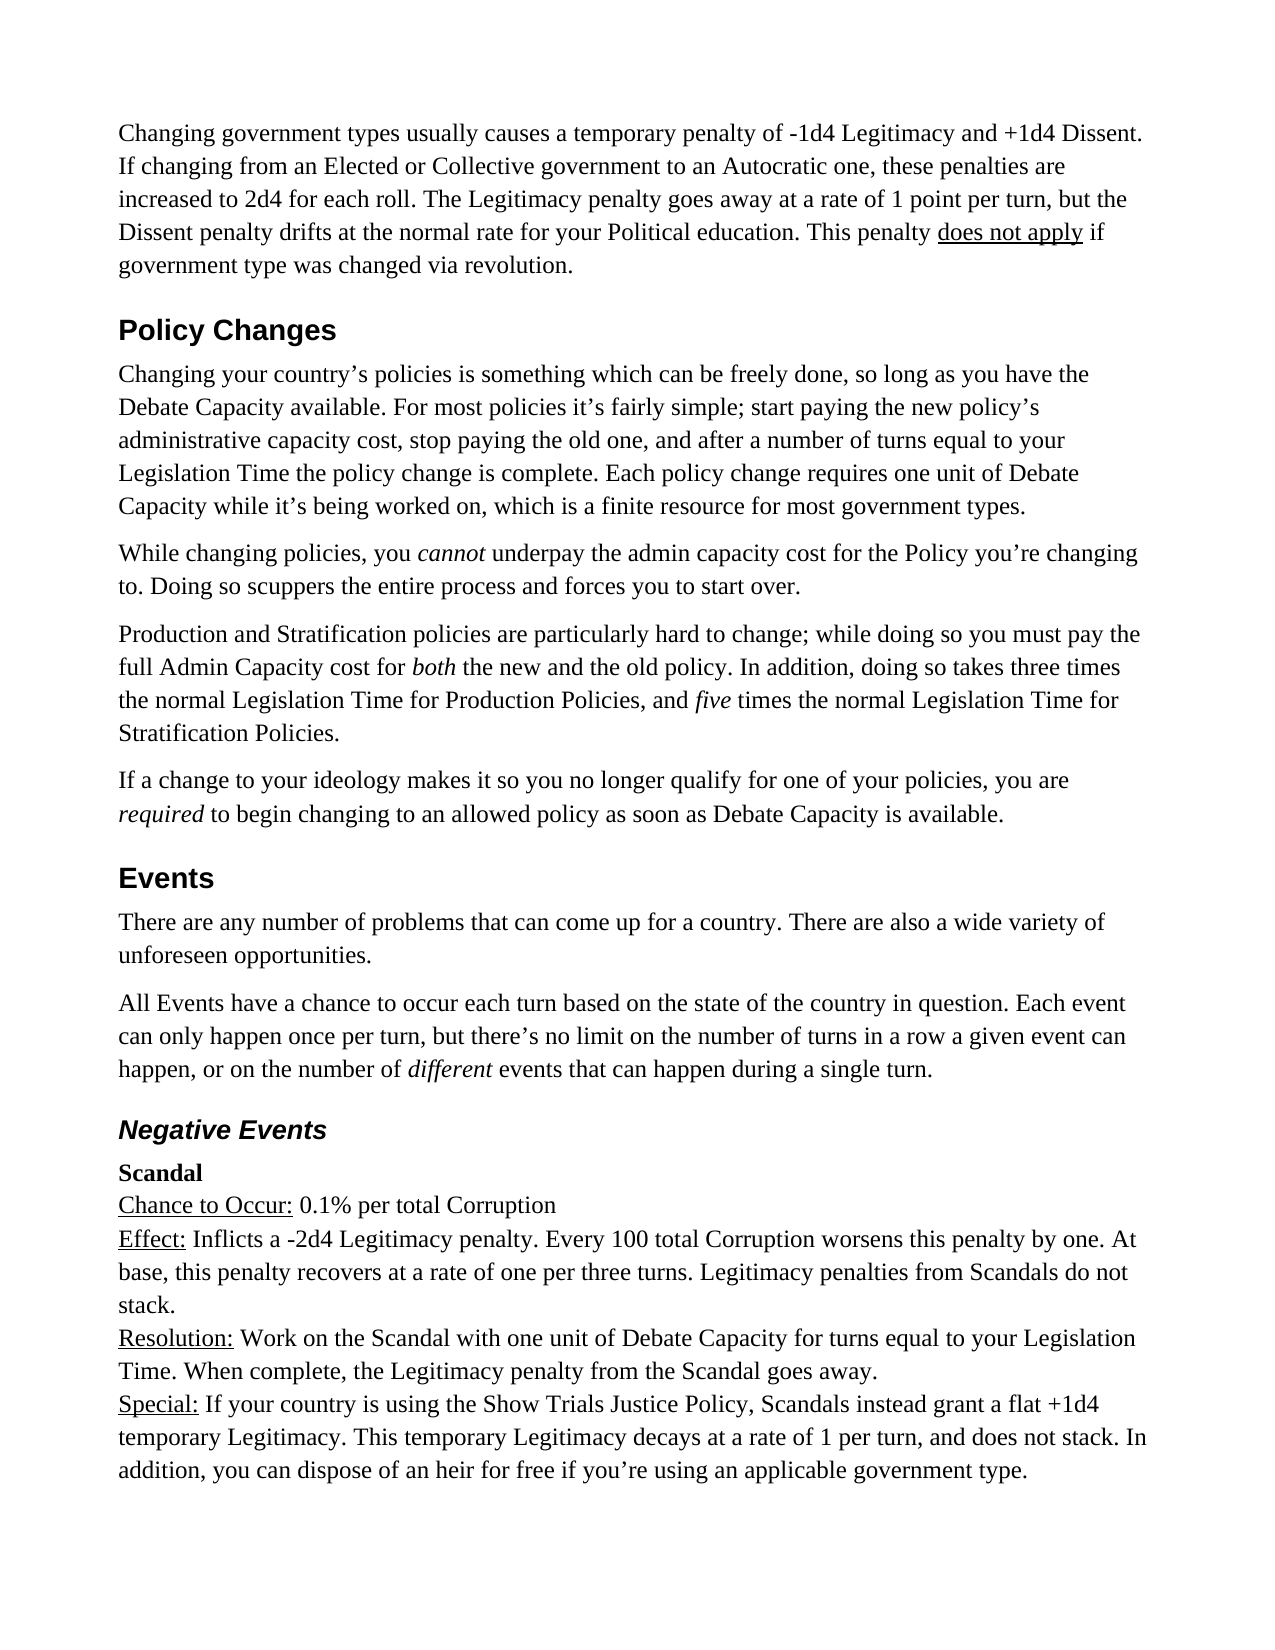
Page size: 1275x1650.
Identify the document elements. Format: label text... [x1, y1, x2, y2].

text There are any number of problems that can come up for a country. There are also a wide variety of unforeseen opportunities. [118, 907, 1157, 969]
subtitle Policy Changes [118, 312, 1157, 346]
text Changing your country’s policies is something which can be freely done, so long as you have the Debate Capacity available. For most policies it’s fairly simple; start paying the new policy’s administrative capacity cost, stop paying the old one, and after a number of turns equal to your Legislation Time the policy change is complete. Each policy change requires one unit of Debate Capacity while it’s being worked on, which is a finite resource for most government types. [118, 359, 1157, 519]
text If a change to your ideology makes it so you no longer qualify for one of your policies, you are required to begin changing to an allowed policy as soon as Debate Capacity is available. [118, 766, 1157, 827]
subtitle Negative Events [118, 1114, 1157, 1145]
text Scandal Chance to Occur: 0.1% per total Corruption Effect: Inflicts a -2d4 Legitimacy penalty. Every 100 total Corruption worsens this penalty by one. At base, this penalty recovers at a rate of one per three turns. Legitimacy penalties from Scandals do not stack. Resolution: Work on the Scandal with one unit of Debate Capacity for turns equal to your Legislation Time. When complete, the Legitimacy penalty from the Scandal goes away. Special: If your country is using the Show Trials Justice Policy, Scandals instead grant a flat +1d4 temporary Legitimacy. This temporary Legitimacy decays at a rate of 1 per turn, and does not stack. In addition, you can dispose of an heir for free if you’re using an applicable government type. [118, 1158, 1157, 1483]
subtitle Events [118, 861, 1157, 894]
text All Events have a chance to occur each turn based on the state of the country in question. Each event can only happen once per turn, but there’s no limit on the number of turns in a row a given event can happen, or on the number of different events that can happen during a single turn. [118, 988, 1157, 1082]
text Production and Stratification policies are particularly hard to change; while doing so you must pay the full Admin Capacity cost for both the new and the old policy. In addition, doing so takes three times the normal Legislation Time for Production Policies, and five times the normal Legislation Time for Stratification Policies. [118, 619, 1157, 747]
text Changing government types usually causes a temporary penalty of -1d4 Legitimacy and +1d4 Dissent. If changing from an Elected or Collective government to an Autocratic one, these penalties are increased to 2d4 for each roll. The Legitimacy penalty goes away at a rate of 1 point per turn, but the Dissent penalty drifts at the normal rate for your Political education. This penalty does not apply if government type was changed via revolution. [118, 118, 1157, 279]
text While changing policies, you cannot underpay the admin capacity cost for the Policy you’re changing to. Doing so scuppers the entire process and forces you to start over. [118, 538, 1157, 600]
